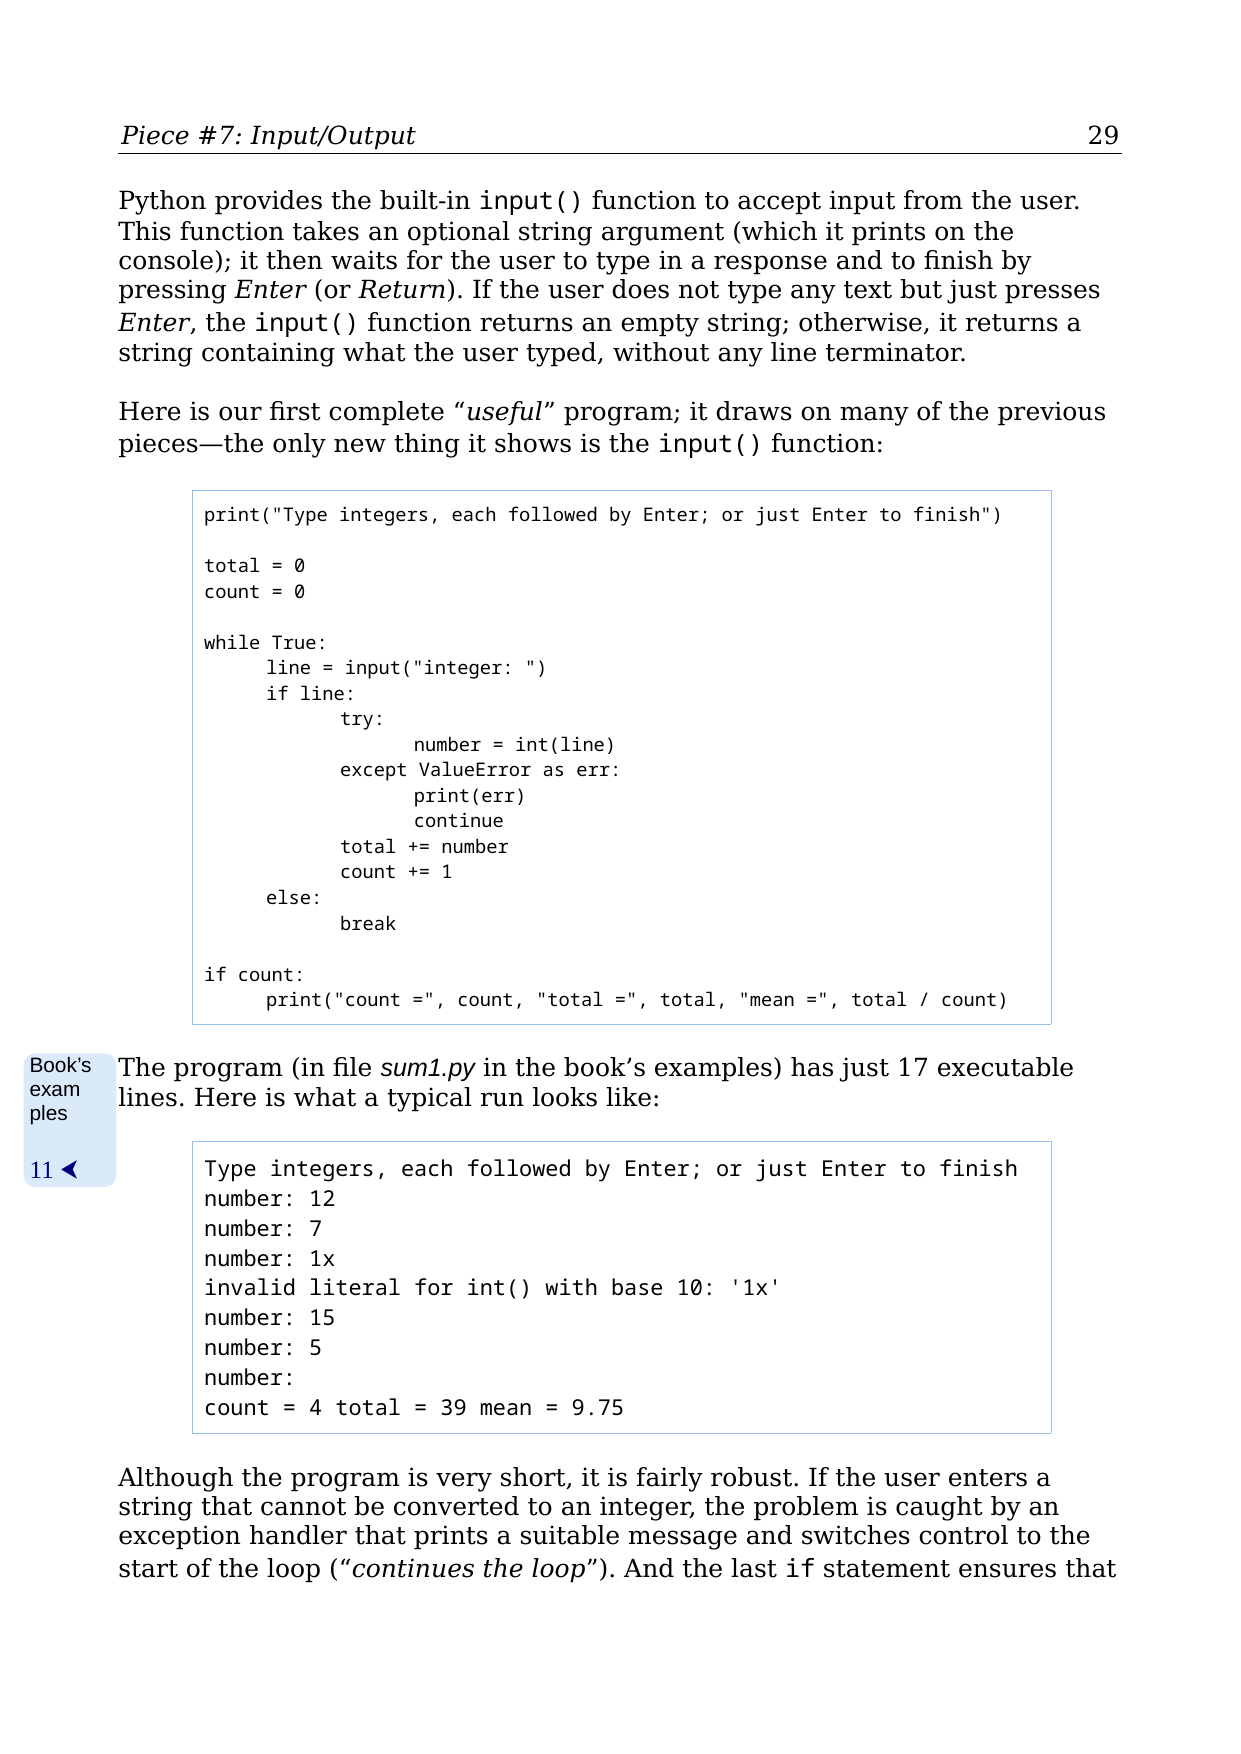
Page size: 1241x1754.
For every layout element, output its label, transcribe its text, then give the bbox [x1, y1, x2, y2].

text number = int(line) [193, 719, 1051, 745]
text if count: [193, 949, 1051, 974]
text The program (in file sum1.py in the book’s examples) has just 17 executable lines. Here is what a typical run looks like: [118, 1053, 1122, 1112]
text count = 4 total = 39 mean = 9.75 [193, 1380, 1051, 1433]
text total += number [193, 821, 1051, 847]
text while True: [193, 617, 1051, 643]
text number: 1x [193, 1231, 1051, 1261]
text count += 1 [193, 847, 1051, 872]
text try: [193, 694, 1051, 719]
text number: 5 [193, 1320, 1051, 1350]
text number: 12 [193, 1171, 1051, 1201]
text Here is our first complete “useful” program; it draws on many of the previous pieces—the only new thing it shows is the input() function: [118, 397, 1122, 460]
text number: 7 [193, 1201, 1051, 1231]
text number: [193, 1350, 1051, 1380]
text print("count =", count, "total =", total, "mean =", total / count) [193, 974, 1051, 1024]
text line = input("integer: ") [193, 643, 1051, 668]
text continue [193, 796, 1051, 821]
text total = 0 [193, 541, 1051, 566]
text except ValueError as err: [193, 745, 1051, 770]
text break [193, 898, 1051, 923]
text Python provides the built-in input() function to accept input from the user. This function takes an optional string argument (which it prints on the console); it then waits for the user to type in a response and to finish by pressing Enter (or Return). If the user does not type any text but just presses Enter, the input() function returns an empty string; otherwise, it returns a string containing what the user typed, without any line terminator. [118, 183, 1122, 367]
text invalid literal for int() with base 10: '1x' [193, 1261, 1051, 1290]
text if line: [193, 668, 1051, 694]
text Type integers, each followed by Enter; or just Enter to finish [193, 1142, 1051, 1171]
text count = 0 [193, 566, 1051, 592]
text print(err) [193, 770, 1051, 796]
text number: 15 [193, 1290, 1051, 1320]
text Although the program is very short, it is fairly robust. If the user enters a string that cannot be converted to an integer, the problem is caught by an exception handler that prints a suitable message and switches control to the start of the loop (“continues the loop”). And the last if statement ensures that [118, 1463, 1122, 1584]
text print("Type integers, each followed by Enter; or just Enter to finish") [193, 491, 1051, 515]
text else: [193, 872, 1051, 898]
